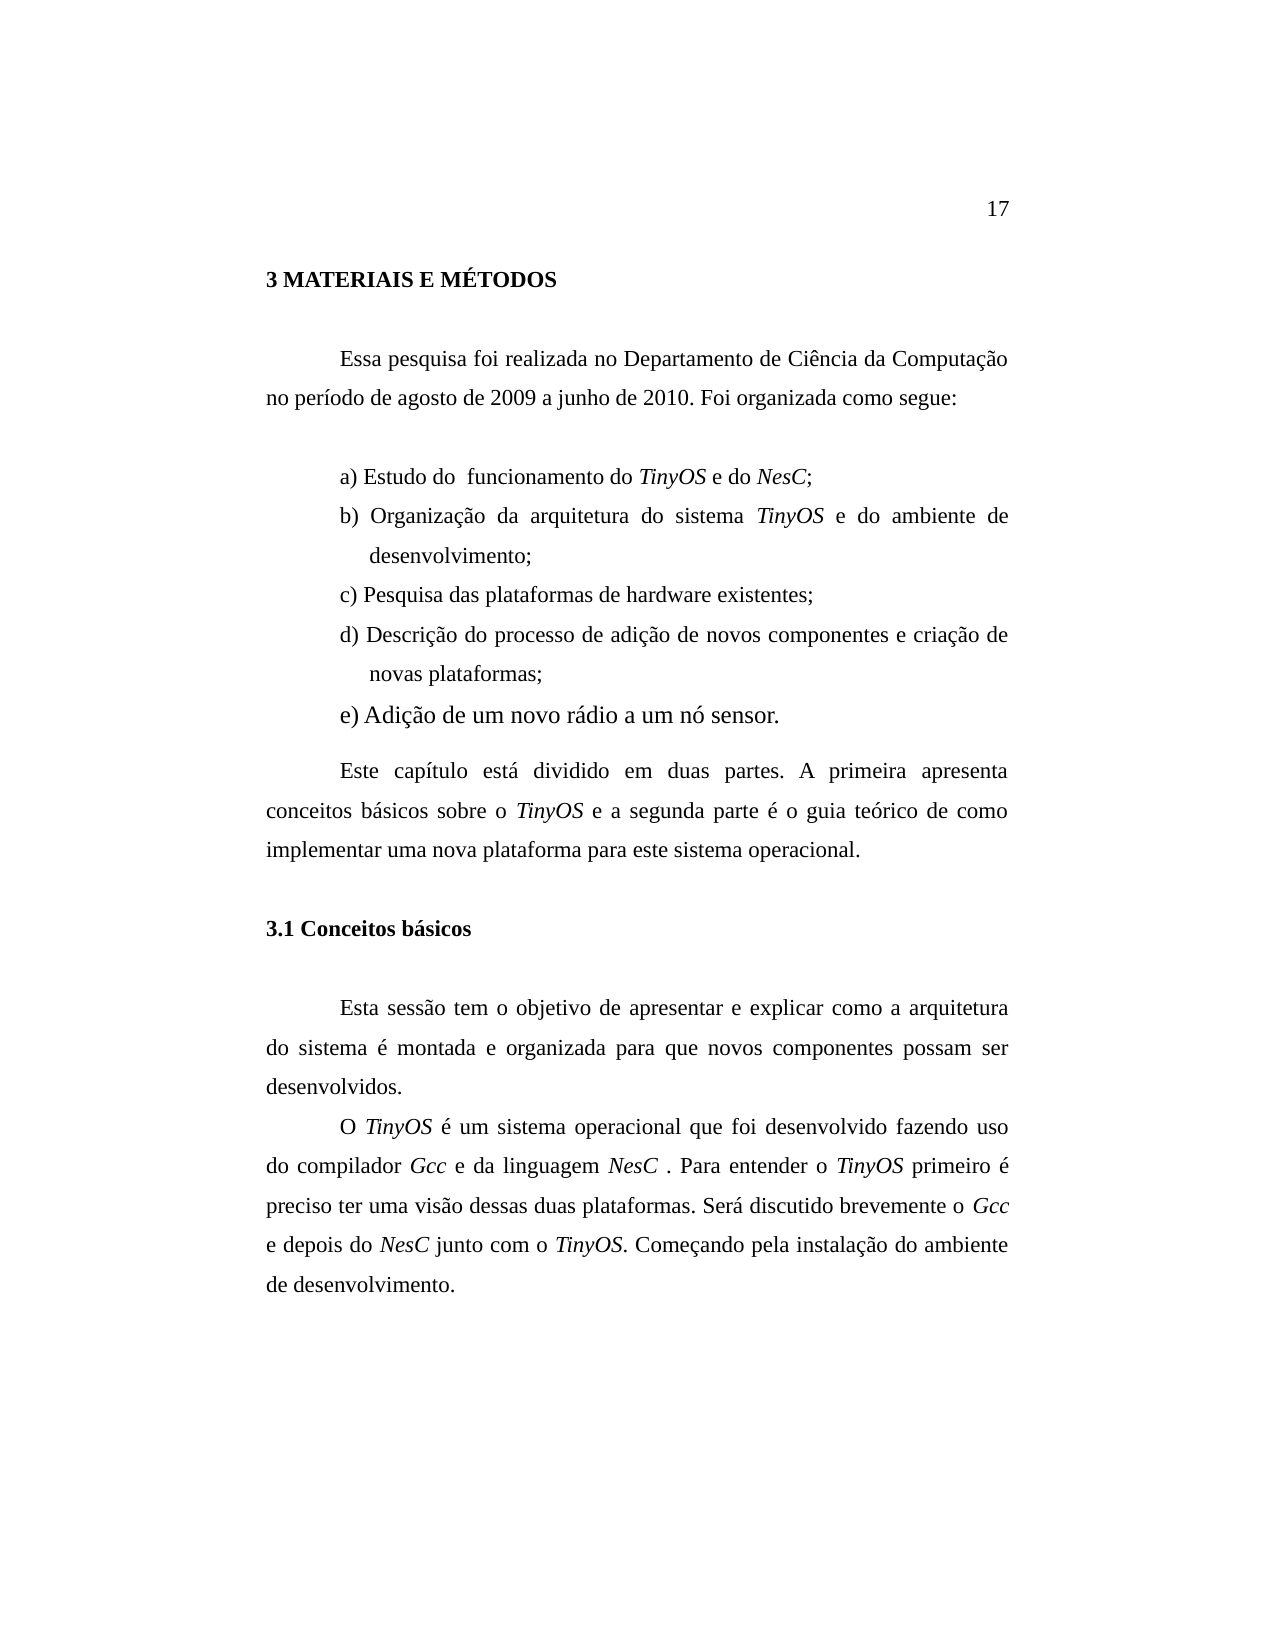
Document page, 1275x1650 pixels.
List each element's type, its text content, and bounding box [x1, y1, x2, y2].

text 3.1 Conceitos básicos [266, 915, 1009, 942]
text O TinyOS é um sistema operacional que foi desenvolvido fazendo uso do compilador Gcc e da linguagem NesC . Para entender o TinyOS primeiro é preciso ter uma visão dessas duas plataformas. Será discutido brevemente o Gcc e depois do NesC junto com o TinyOS. Começando pela instalação do ambiente de desenvolvimento. [266, 1113, 1009, 1297]
text Este capítulo está dividido em duas partes. A primeira apresenta conceitos básicos sobre o TinyOS e a segunda parte é o guia teórico de como implementar uma nova plataforma para este sistema operacional. [266, 757, 1009, 863]
text d) Descrição do processo de adição de novos componentes e criação de novas plataformas; [339, 621, 1009, 687]
text e) Adição de um novo rádio a um nó sensor. [339, 700, 1009, 729]
text c) Pesquisa das plataformas de hardware existentes; [339, 582, 1009, 608]
text Esta sessão tem o objetivo de apresentar e explicar como a arquitetura do sistema é montada e organizada para que novos componentes possam ser desenvolvidos. [266, 994, 1009, 1100]
text Essa pesquisa foi realizada no Departamento de Ciência da Computação no período de agosto de 2009 a junho de 2010. Foi organizada como segue: [266, 345, 1009, 411]
text b) Organização da arquitetura do sistema TinyOS e do ambiente de desenvolvimento; [339, 503, 1009, 568]
text a) Estudo do funcionamento do TinyOS e do NesC; [339, 463, 1009, 489]
text 3 MATERIAIS E MÉTODOS [266, 266, 1009, 292]
